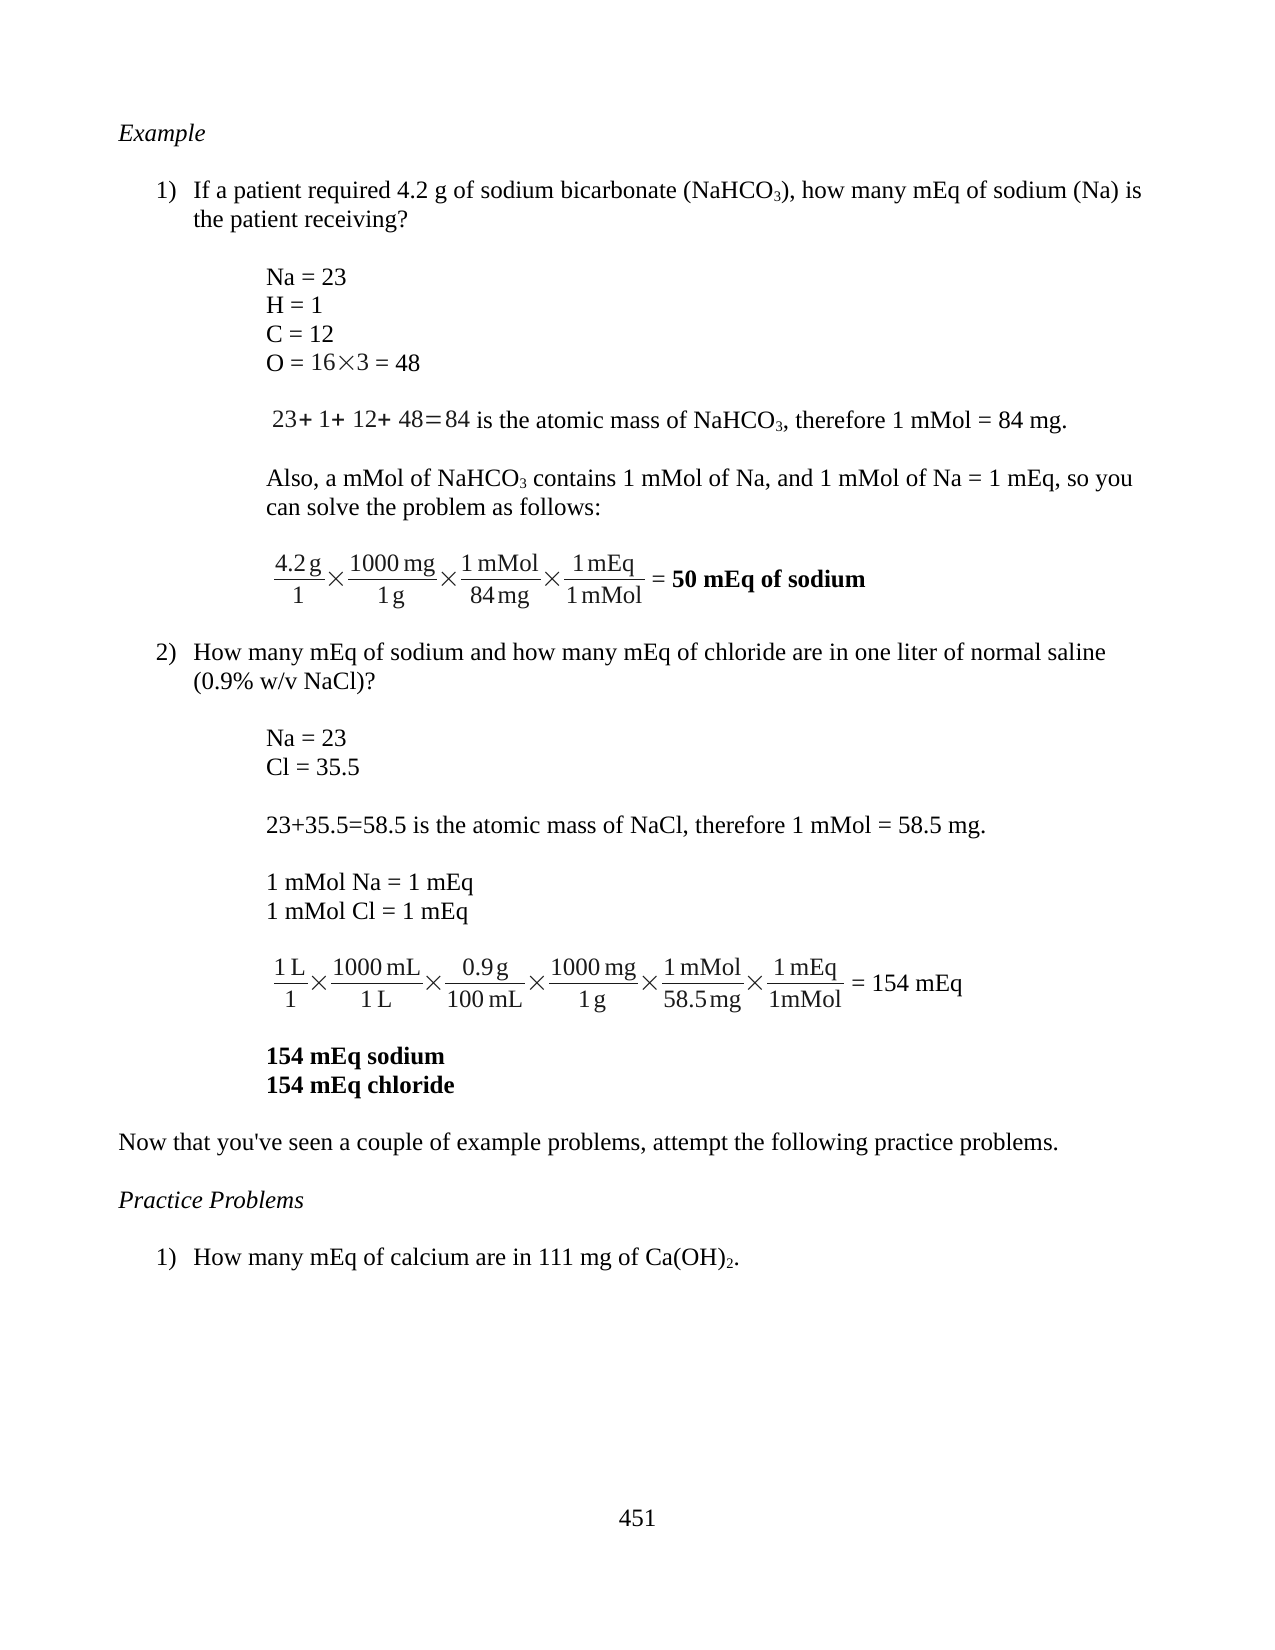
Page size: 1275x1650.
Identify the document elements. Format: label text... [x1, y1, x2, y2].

text Also, a mMol of NaHCO3 contains 1 mMol of Na, and 1 mMol of Na = 1 mEq, so you can solve the problem as follows: [266, 463, 1157, 521]
text Now that you've seen a couple of example problems, attempt the following practice problems. [118, 1127, 1157, 1156]
text 23+35.5=58.5 is the atomic mass of NaCl, therefore 1 mMol = 58.5 mg. [266, 810, 1157, 838]
text C = 12 [266, 319, 1157, 348]
list How many mEq of calcium are in 111 mg of Ca(OH)2. [156, 1242, 1157, 1271]
text = 154 mEq [266, 953, 1157, 1012]
text Example [118, 118, 1157, 147]
list If a patient required 4.2 g of sodium bicarbonate (NaHCO3), how many mEq of sodium (Na) is the patient receiving? [156, 176, 1157, 233]
text Practice Problems [118, 1185, 1157, 1214]
text 154 mEq chloride [266, 1070, 1157, 1099]
text 1 mMol Na = 1 mEq [266, 867, 1157, 896]
text is the atomic mass of NaHCO3, therefore 1 mMol = 84 mg. [266, 406, 1157, 434]
text 1 mMol Cl = 1 mEq [266, 896, 1157, 925]
text H = 1 [266, 291, 1157, 319]
text Na = 23 [266, 262, 1157, 291]
text O == 48 [266, 348, 1157, 377]
text Cl = 35.5 [266, 752, 1157, 781]
text = 50 mEq of sodium [266, 549, 1157, 608]
text Na = 23 [266, 723, 1157, 752]
text 154 mEq sodium [266, 1041, 1157, 1070]
list How many mEq of sodium and how many mEq of chloride are in one liter of normal saline (0.9% w/v NaCl)? [156, 637, 1157, 695]
